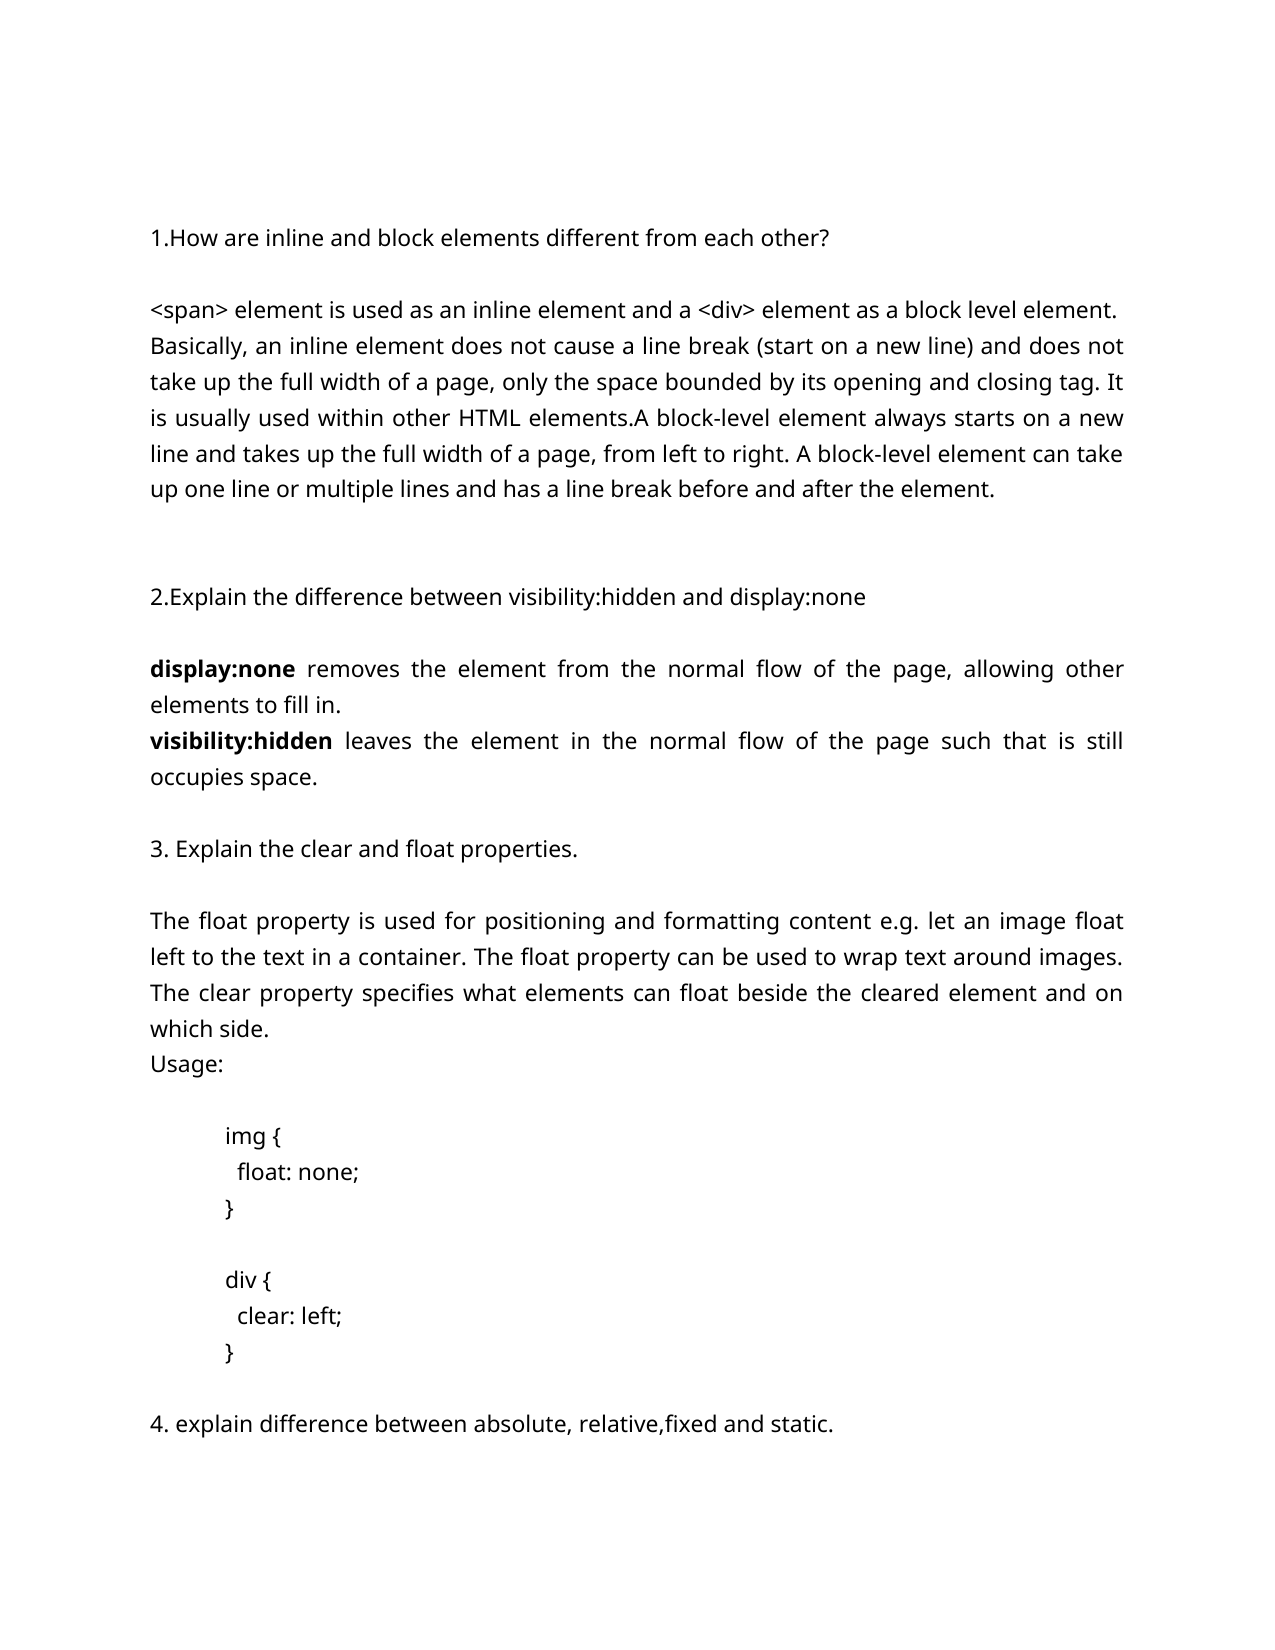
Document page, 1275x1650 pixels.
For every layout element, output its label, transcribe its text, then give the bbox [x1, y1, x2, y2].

text 1.How are inline and block elements different from each other? [150, 222, 1125, 253]
text } [225, 1336, 1125, 1367]
text <span> element is used as an inline element and a <div> element as a block level element. [150, 294, 1125, 325]
text visibility:hidden leaves the element in the normal flow of the page such that is still occupies space. [150, 725, 1125, 792]
text div { [225, 1264, 1125, 1295]
text img { [225, 1120, 1125, 1152]
text The float property is used for positioning and formatting content e.g. let an image float left to the text in a container. The float property can be used to wrap text around images. The clear property specifies what elements can float beside the cleared element and on which side. [150, 905, 1125, 1044]
text Basically, an inline element does not cause a line break (start on a new line) and does not take up the full width of a page, only the space bounded by its opening and closing tag. It is usually used within other HTML elements.A block-level element always starts on a new line and takes up the full width of a page, from left to right. A block-level element can take up one line or multiple lines and has a line break before and after the element. [150, 330, 1125, 505]
text 2.Explain the difference between visibility:hidden and display:none [150, 581, 1125, 612]
text float: none; [225, 1156, 1125, 1187]
text Usage: [150, 1048, 1125, 1080]
text 3. Explain the clear and float properties. [150, 833, 1125, 864]
text } [225, 1192, 1125, 1223]
text display:none removes the element from the normal flow of the page, allowing other elements to fill in. [150, 653, 1125, 720]
text clear: left; [225, 1300, 1125, 1331]
text 4. explain difference between absolute, relative,fixed and static. [150, 1408, 1125, 1439]
